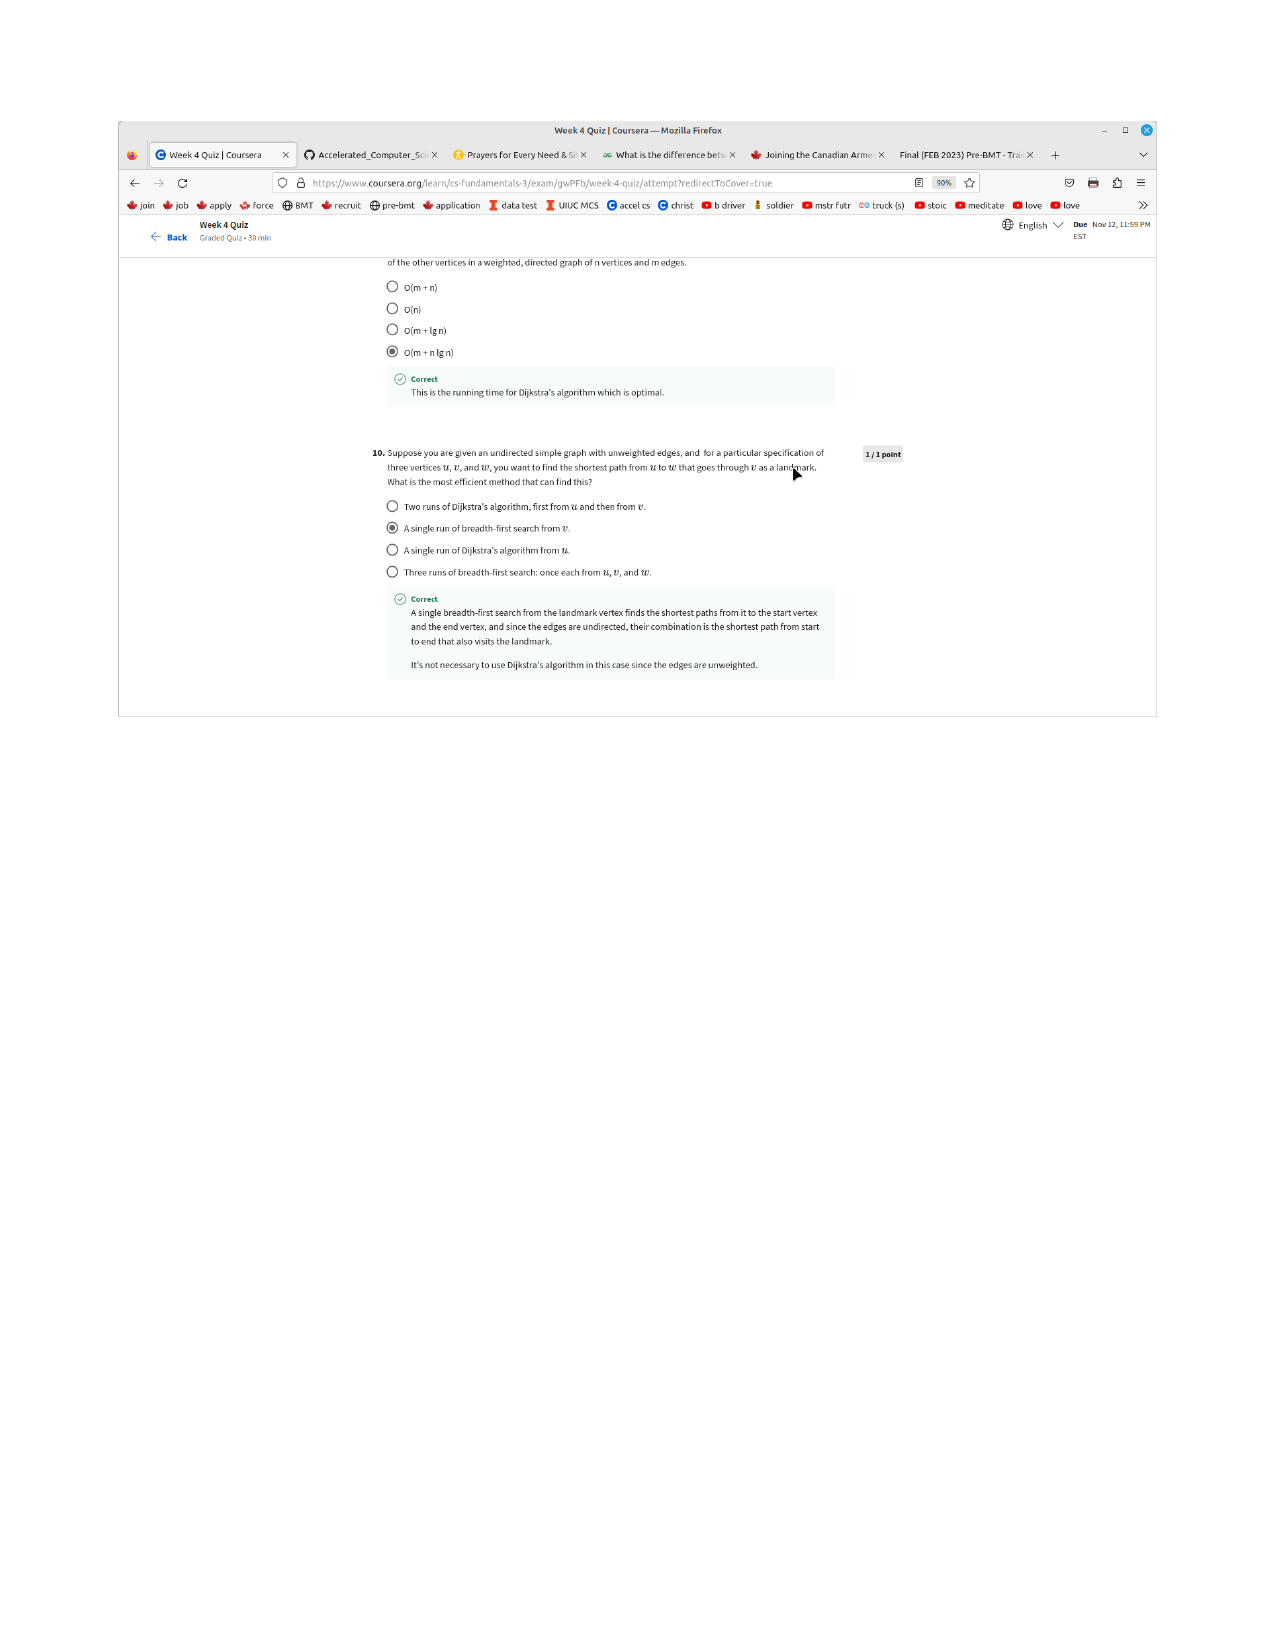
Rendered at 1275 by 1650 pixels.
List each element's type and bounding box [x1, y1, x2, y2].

picture [118, 121, 1157, 717]
